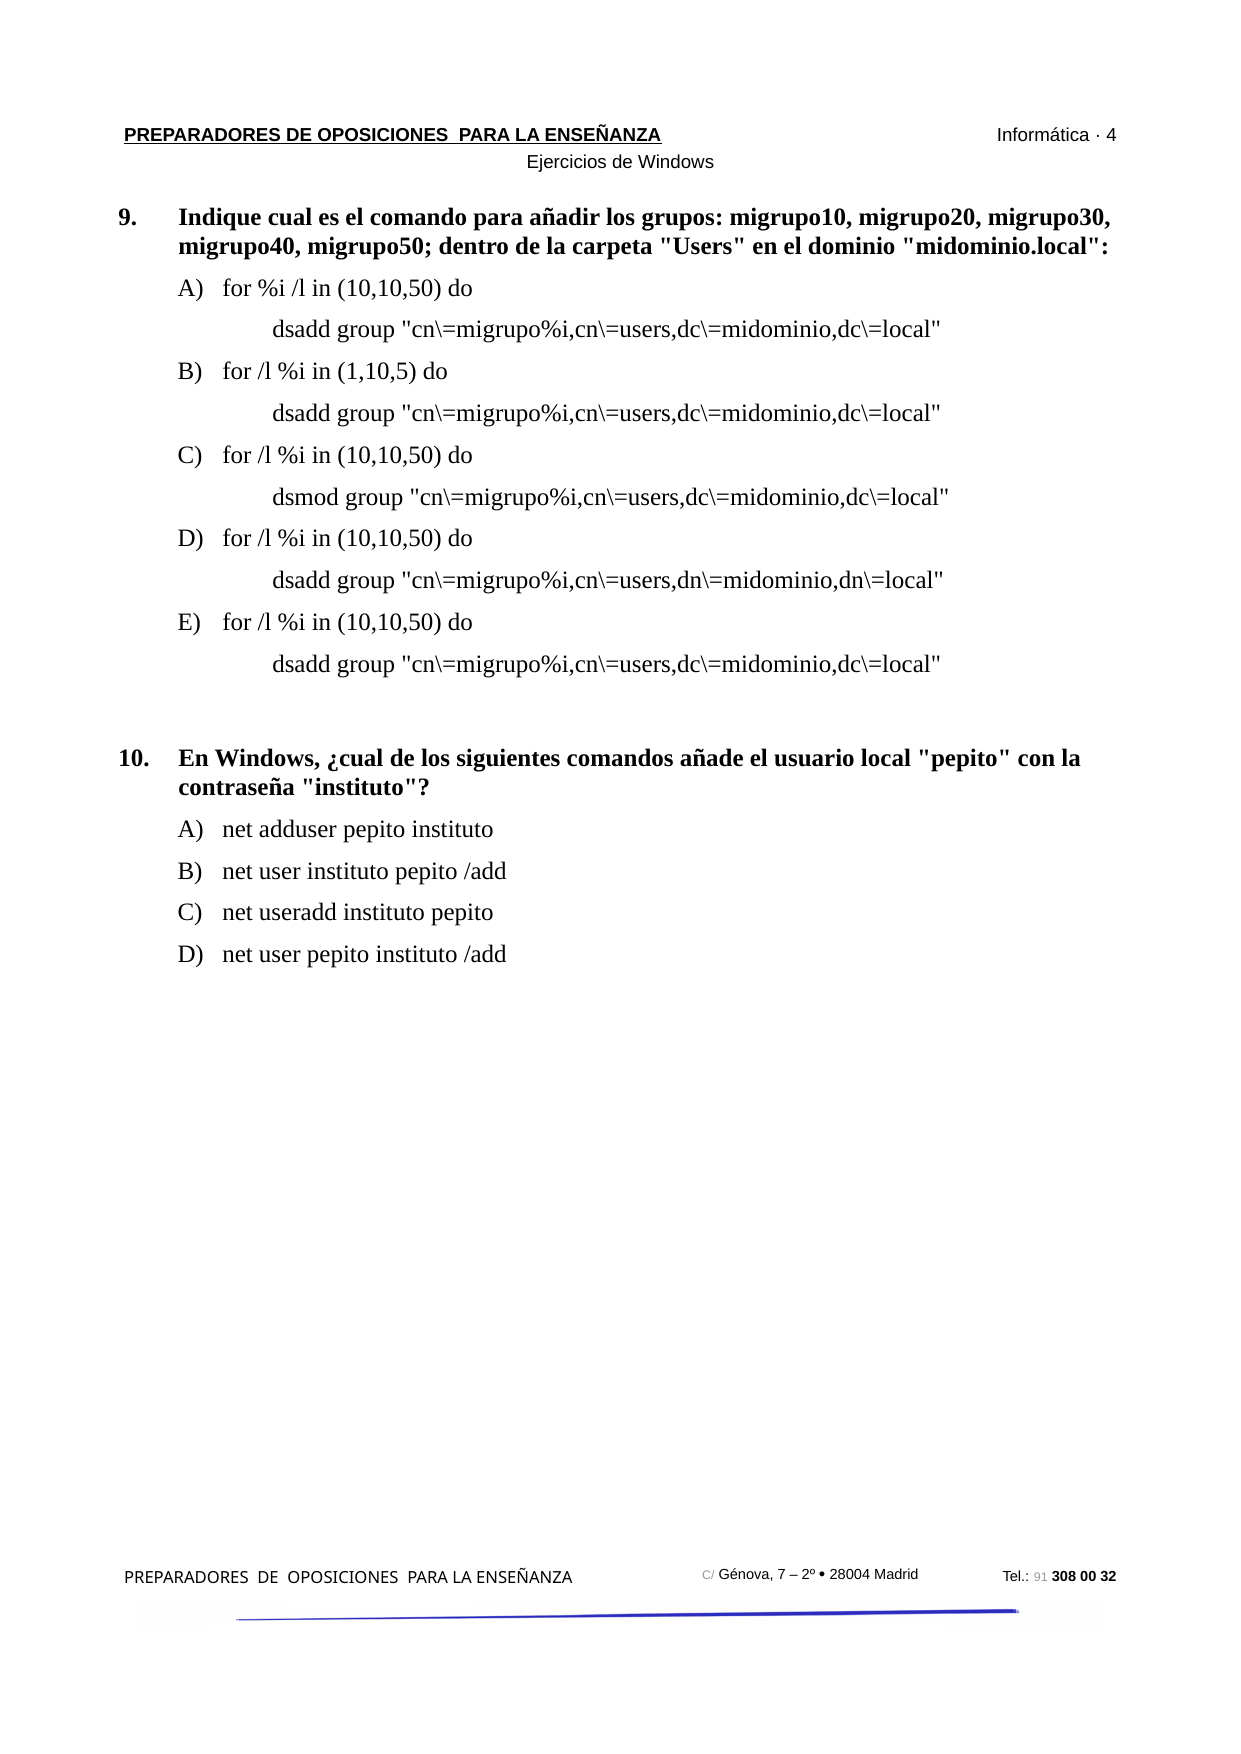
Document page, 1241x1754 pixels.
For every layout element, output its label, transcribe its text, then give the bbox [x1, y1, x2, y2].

subtitle net useradd instituto pepito [177, 897, 1122, 926]
subtitle net adduser pepito instituto [177, 814, 1122, 843]
subtitle for /l %i in (10,10,50) do [177, 607, 1122, 636]
subtitle for %i /l in (10,10,50) do [177, 273, 1122, 301]
subtitle Indique cual es el comando para añadir los grupos: migrupo10, migrupo20, migrupo30, migrupo40, migrupo50; dentro de la carpeta "Users" en el dominio "midominio.local": [118, 202, 1122, 260]
picture [134, 1602, 1103, 1627]
subtitle for /l %i in (10,10,50) do [177, 523, 1122, 552]
subtitle dsmod group "cn\=migrupo%i,cn\=users,dc\=midominio,dc\=local" [177, 482, 1122, 510]
subtitle net user instituto pepito /add [177, 856, 1122, 884]
subtitle En Windows, ¿cual de los siguientes comandos añade el usuario local "pepito" con la contraseña "instituto"? [118, 743, 1122, 801]
subtitle for /l %i in (10,10,50) do [177, 440, 1122, 468]
subtitle dsadd group "cn\=migrupo%i,cn\=users,dc\=midominio,dc\=local" [177, 398, 1122, 427]
subtitle for /l %i in (1,10,5) do [177, 356, 1122, 385]
subtitle net user pepito instituto /add [177, 939, 1122, 968]
subtitle dsadd group "cn\=migrupo%i,cn\=users,dc\=midominio,dc\=local" [177, 314, 1122, 343]
subtitle dsadd group "cn\=migrupo%i,cn\=users,dn\=midominio,dn\=local" [177, 565, 1122, 594]
subtitle dsadd group "cn\=migrupo%i,cn\=users,dc\=midominio,dc\=local" [177, 649, 1122, 677]
